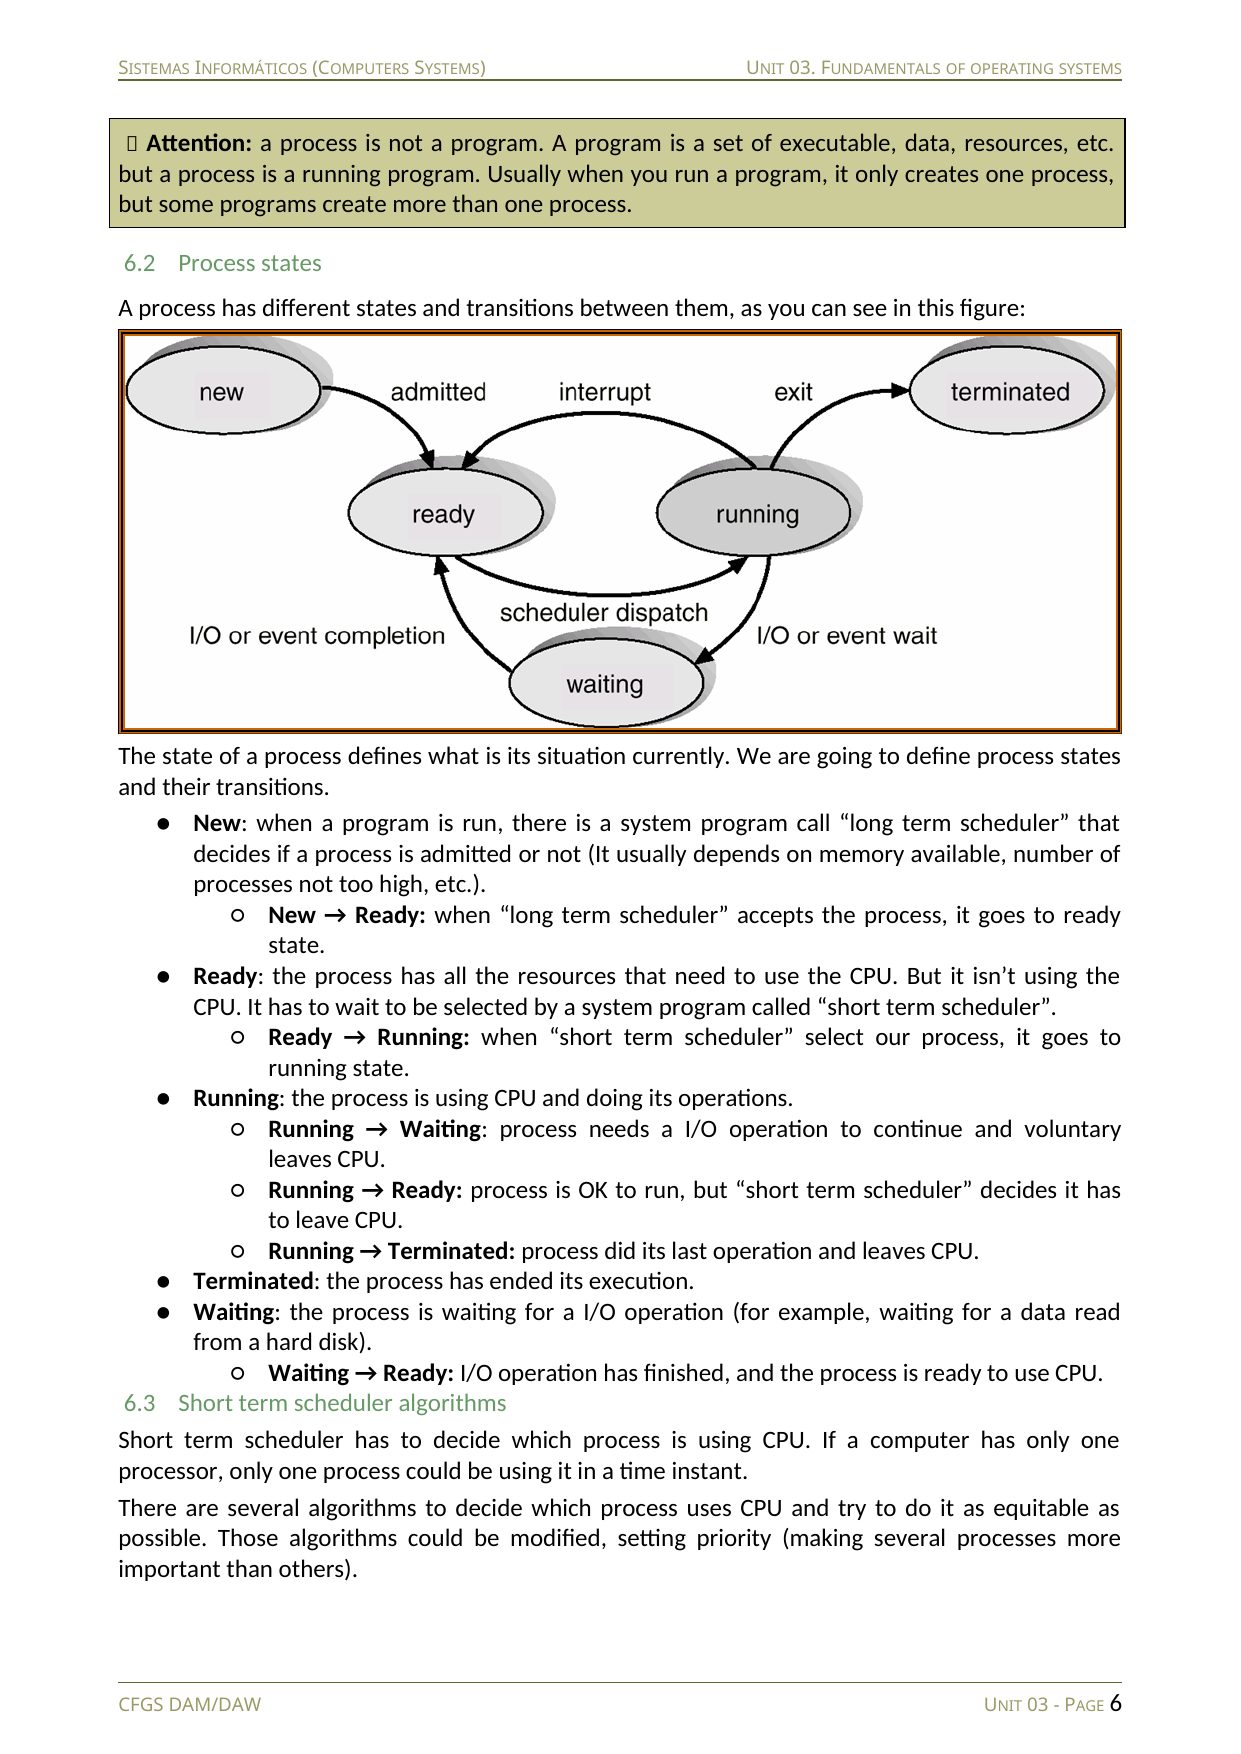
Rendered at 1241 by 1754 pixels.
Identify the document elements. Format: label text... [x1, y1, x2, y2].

list Running → Waiting: process needs a I/O operation to continue and voluntary leaves CPU. [231, 1113, 1122, 1174]
list New → Ready: when “long term scheduler” accepts the process, it goes to ready state. [231, 899, 1122, 960]
text The state of a process defines what is its situation currently. We are going to define process states and their transitions. [118, 740, 1122, 801]
text ❕ Attention: a process is not a program. A program is a set of executable, data, resources, etc. but a process is a running program. Usually when you run a program, it only creates one process, but some programs create more than one process. [110, 119, 1124, 227]
list Ready: the process has all the resources that need to use the CPU. But it isn’t using the CPU. It has to wait to be selected by a system program called “short term scheduler”. [156, 960, 1122, 1021]
list Running → Terminated: process did its last operation and leaves CPU. [231, 1235, 1122, 1265]
list Terminated: the process has ended its execution. [156, 1265, 1122, 1296]
subtitle Process states [118, 247, 1122, 278]
list Waiting → Ready: I/O operation has finished, and the process is ready to use CPU. [231, 1357, 1122, 1387]
subtitle Short term scheduler algorithms [118, 1387, 1122, 1418]
list Ready → Running: when “short term scheduler” select our process, it goes to running state. [231, 1021, 1122, 1082]
list Running → Ready: process is OK to run, but “short term scheduler” decides it has to leave CPU. [231, 1174, 1122, 1235]
text Short term scheduler has to decide which process is using CPU. If a computer has only one processor, only one process could be using it in a time instant. [118, 1424, 1122, 1486]
list Waiting: the process is waiting for a I/O operation (for example, waiting for a data read from a hard disk). [156, 1296, 1122, 1357]
list Running: the process is using CPU and doing its operations. [156, 1082, 1122, 1113]
picture [118, 329, 1122, 734]
list New: when a program is run, there is a system program call “long term scheduler” that decides if a process is admitted or not (It usually depends on memory available, number of processes not too high, etc.). [156, 808, 1122, 899]
text A process has different states and transitions between them, as you can see in this figure: [118, 292, 1122, 323]
text There are several algorithms to decide which process uses CPU and try to do it as equitable as possible. Those algorithms could be modified, setting priority (making several processes more important than others). [118, 1492, 1122, 1583]
